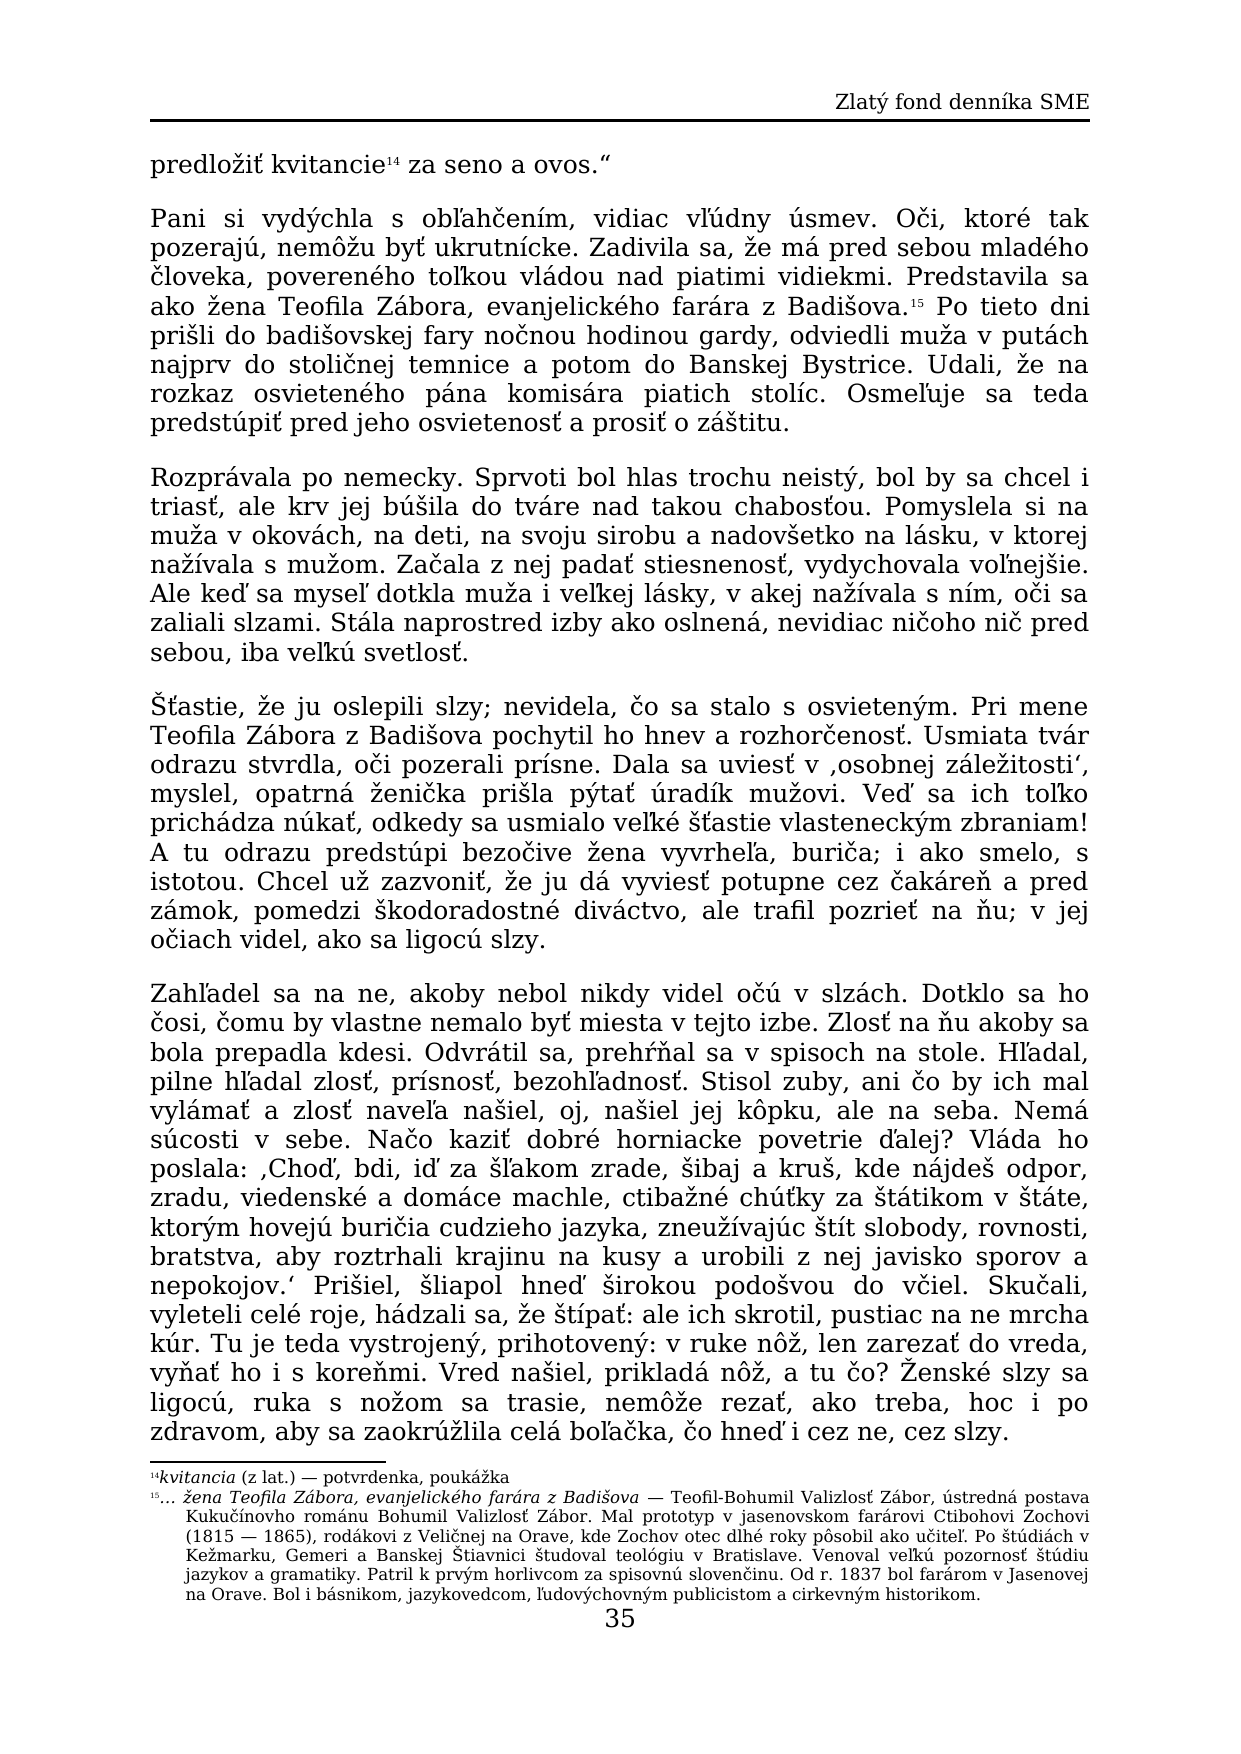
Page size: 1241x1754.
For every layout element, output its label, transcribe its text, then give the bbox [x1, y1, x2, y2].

text Zahľadel sa na ne, akoby nebol nikdy videl očú v slzách. Dotklo sa ho čosi, čomu by vlastne nemalo byť miesta v tejto izbe. Zlosť na ňu akoby sa bola prepadla kdesi. Odvrátil sa, prehŕňal sa v spisoch na stole. Hľadal, pilne hľadal zlosť, prísnosť, bezohľadnosť. Stisol zuby, ani čo by ich mal vylámať a zlosť naveľa našiel, oj, našiel jej kôpku, ale na seba. Nemá súcosti v sebe. Načo kaziť dobré horniacke povetrie ďalej? Vláda ho poslala: ,Choď, bdi, iď za šľakom zrade, šibaj a kruš, kde nájdeš odpor, zradu, viedenské a domáce machle, ctibažné chúťky za štátikom v štáte, ktorým hovejú buričia cudzieho jazyka, zneužívajúc štít slobody, rovnosti, bratstva, aby roztrhali krajinu na kusy a urobili z nej javisko sporov a nepokojov.‘ Prišiel, šliapol hneď širokou podošvou do včiel. Skučali, vyleteli celé roje, hádzali sa, že štípať: ale ich skrotil, pustiac na ne mrcha kúr. Tu je teda vystrojený, prihotovený: v ruke nôž, len zarezať do vreda, vyňať ho i s koreňmi. Vred našiel, prikladá nôž, a tu čo? Ženské slzy sa ligocú, ruka s nožom sa trasie, nemôže rezať, ako treba, hoc i po zdravom, aby sa zaokrúžlila celá boľačka, čo hneď i cez ne, cez slzy. [150, 979, 1090, 1446]
text 14kvitancia (z lat.) — potvrdenka, poukážka [150, 1468, 1090, 1488]
text Šťastie, že ju oslepili slzy; nevidela, čo sa stalo s osvieteným. Pri mene Teofila Zábora z Badišova pochytil ho hnev a rozhorčenosť. Usmiata tvár odrazu stvrdla, oči pozerali prísne. Dala sa uviesť v ,osobnej záležitosti‘, myslel, opatrná ženička prišla pýtať úradík mužovi. Veď sa ich toľko prichádza núkať, odkedy sa usmialo veľké šťastie vlasteneckým zbraniam! A tu odrazu predstúpi bezočive žena vyvrheľa, buriča; i ako smelo, s istotou. Chcel už zazvoniť, že ju dá vyviesť potupne cez čakáreň a pred zámok, pomedzi škodoradostné diváctvo, ale trafil pozrieť na ňu; v jej očiach videl, ako sa ligocú slzy. [150, 692, 1090, 954]
text 15… žena Teofila Zábora, evanjelického farára z Badišova — Teofil-Bohumil Valizlosť Zábor, ústredná postava Kukučínovho románu Bohumil Valizlosť Zábor. Mal prototyp v jasenovskom farárovi Ctibohovi Zochovi (1815 — 1865), rodákovi z Veličnej na Orave, kde Zochov otec dlhé roky pôsobil ako učiteľ. Po štúdiách v Kežmarku, Gemeri a Banskej Štiavnici študoval teológiu v Bratislave. Venoval veľkú pozornosť štúdiu jazykov a gramatiky. Patril k prvým horlivcom za spisovnú slovenčinu. Od r. 1837 bol farárom v Jasenovej na Orave. Bol i básnikom, jazykovedcom, ľudovýchovným publicistom a cirkevným historikom. [150, 1488, 1090, 1604]
text predložiť kvitancie14 za seno a ovos.“ [150, 150, 1090, 179]
text Pani si vydýchla s obľahčením, vidiac vľúdny úsmev. Oči, ktoré tak pozerajú, nemôžu byť ukrutnícke. Zadivila sa, že má pred sebou mladého človeka, povereného toľkou vládou nad piatimi vidiekmi. Predstavila sa ako žena Teofila Zábora, evanjelického farára z Badišova.15 Po tieto dni prišli do badišovskej fary nočnou hodinou gardy, odviedli muža v putách najprv do stoličnej temnice a potom do Banskej Bystrice. Udali, že na rozkaz osvieteného pána komisára piatich stolíc. Osmeľuje sa teda predstúpiť pred jeho osvietenosť a prosiť o záštitu. [150, 204, 1090, 438]
text Rozprávala po nemecky. Sprvoti bol hlas trochu neistý, bol by sa chcel i triasť, ale krv jej búšila do tváre nad takou chabosťou. Pomyslela si na muža v okovách, na deti, na svoju sirobu a nadovšetko na lásku, v ktorej nažívala s mužom. Začala z nej padať stiesnenosť, vydychovala voľnejšie. Ale keď sa myseľ dotkla muža i veľkej lásky, v akej nažívala s ním, oči sa zaliali slzami. Stála naprostred izby ako oslnená, nevidiac ničoho nič pred sebou, iba veľkú svetlosť. [150, 463, 1090, 667]
